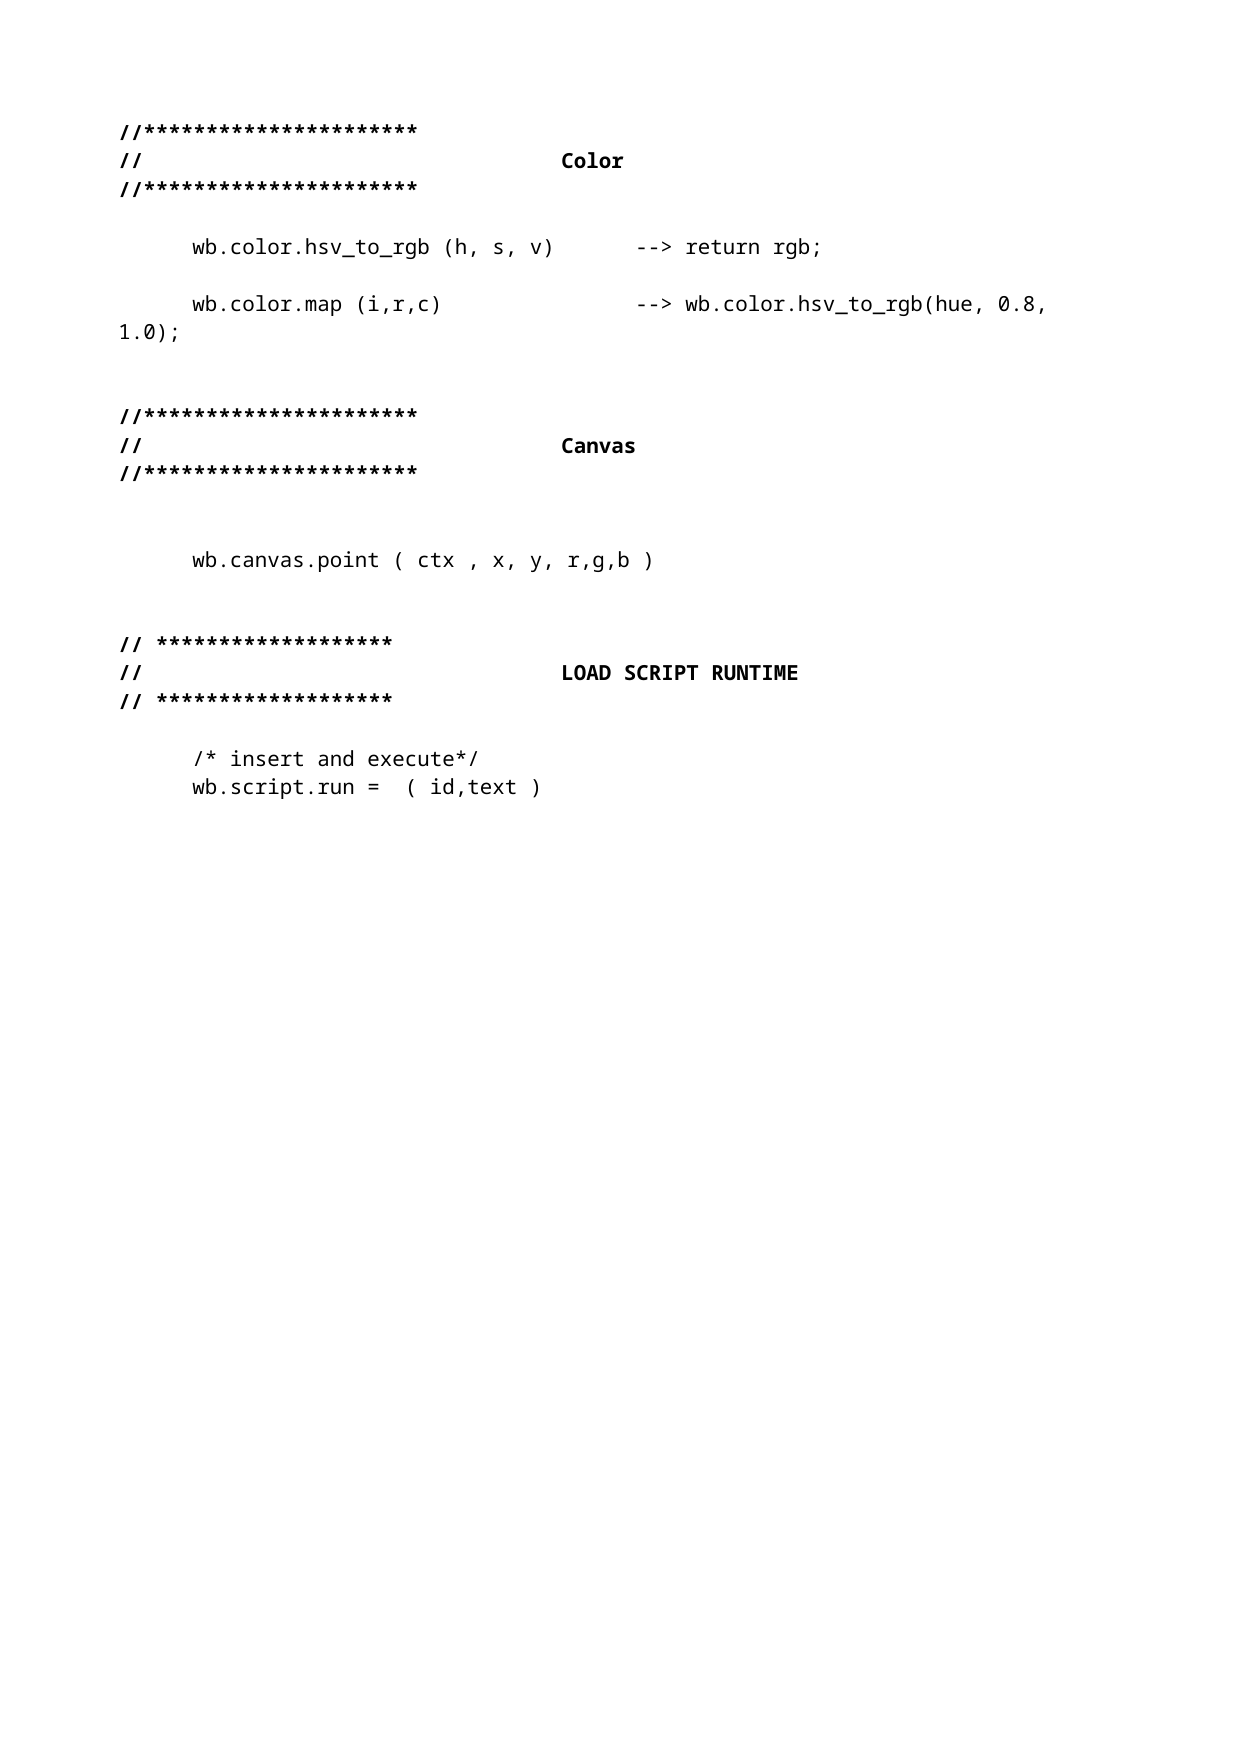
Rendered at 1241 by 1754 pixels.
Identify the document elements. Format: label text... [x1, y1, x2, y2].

text //********************** [118, 118, 1122, 147]
text // Color [118, 147, 1122, 175]
text //********************** [118, 402, 1122, 431]
text // Canvas [118, 431, 1122, 459]
text // ******************* [118, 687, 1122, 715]
text /* insert and execute*/ [118, 744, 1122, 772]
text wb.canvas.point ( ctx , x, y, r,g,b ) [118, 545, 1122, 573]
text // LOAD SCRIPT RUNTIME [118, 658, 1122, 687]
text wb.color.hsv_to_rgb (h, s, v) --> return rgb; [118, 232, 1122, 260]
text //********************** [118, 175, 1122, 203]
text wb.color.map (i,r,c) --> wb.color.hsv_to_rgb(hue, 0.8, 1.0); [118, 289, 1122, 346]
text wb.script.run = ( id,text ) [118, 772, 1122, 801]
text // ******************* [118, 630, 1122, 658]
text //********************** [118, 459, 1122, 488]
